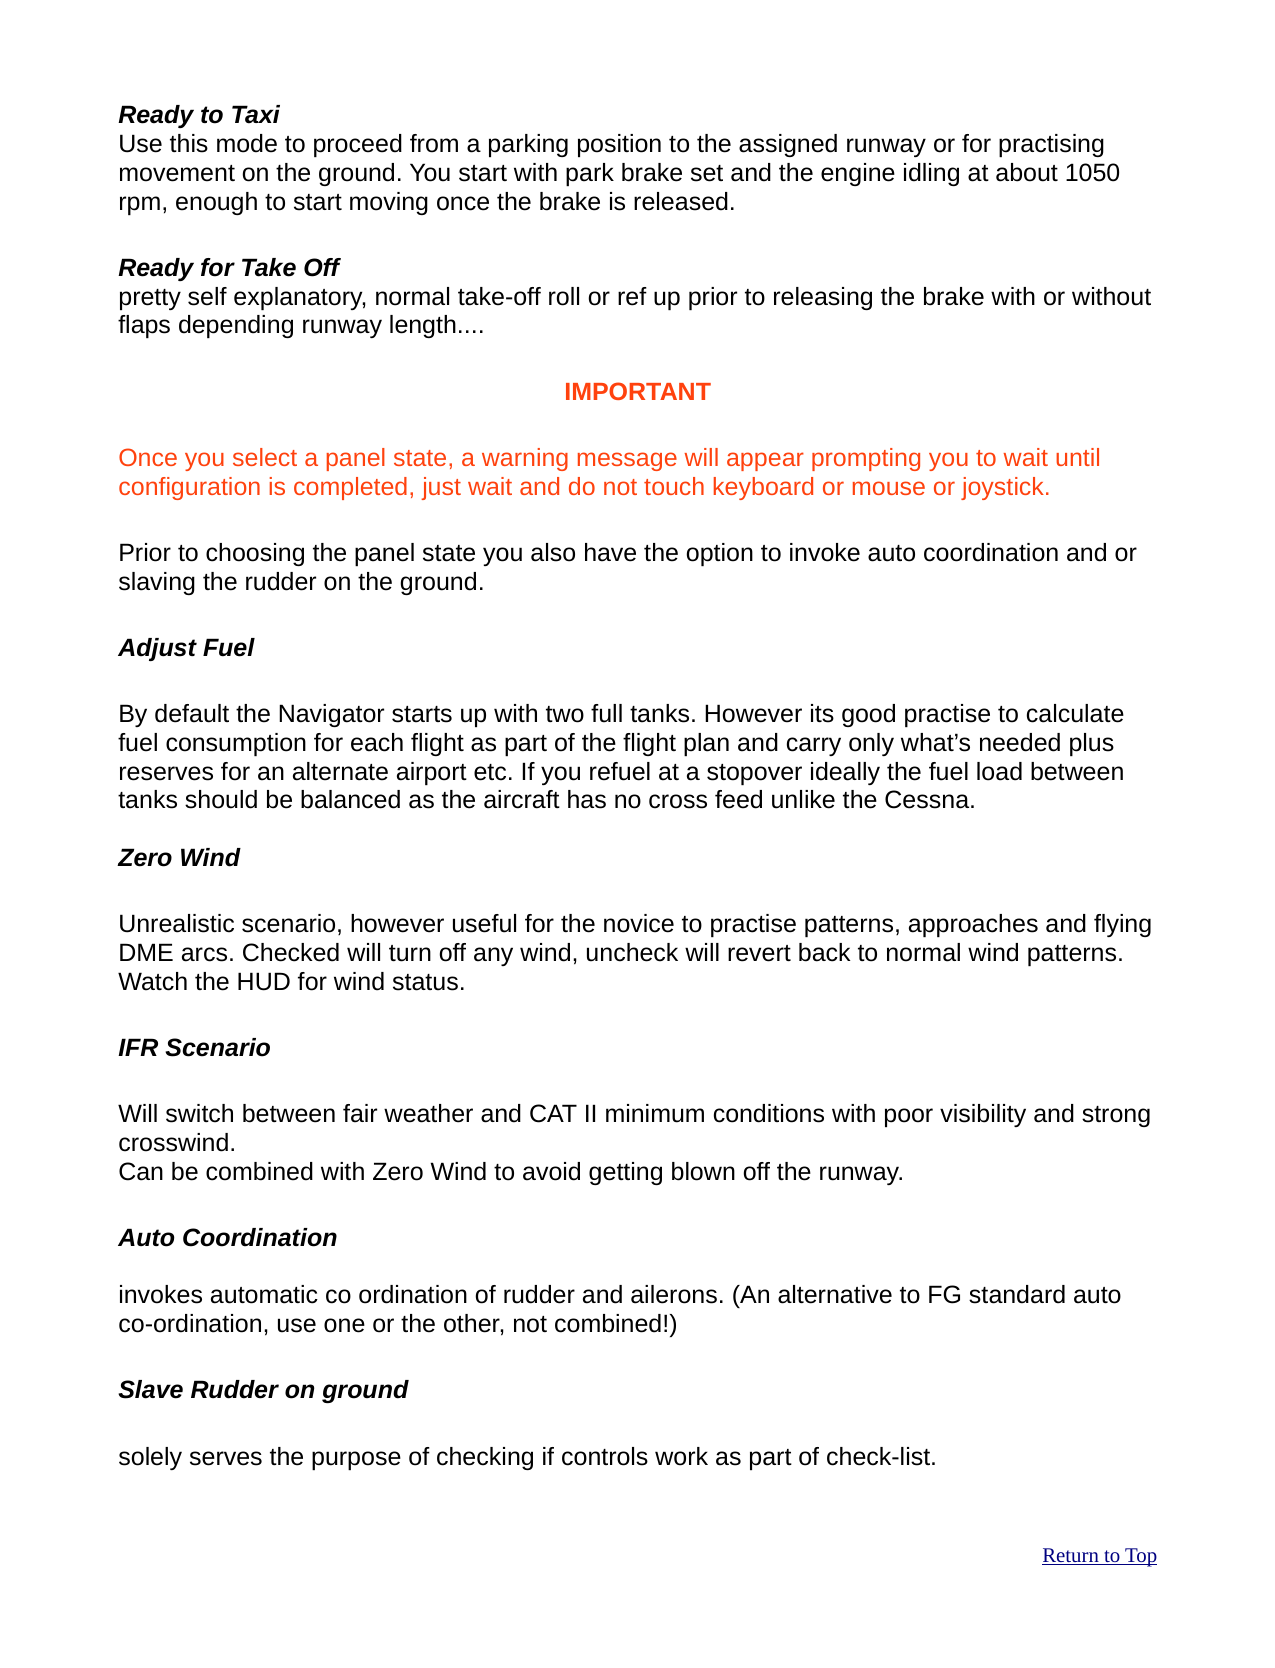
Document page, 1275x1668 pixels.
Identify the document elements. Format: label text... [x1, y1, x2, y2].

text Slave Rudder on ground [118, 1375, 1157, 1404]
text Adjust Fuel [118, 633, 1157, 662]
text Ready for Take Off pretty self explanatory, normal take-off roll or ref up prior to releasing the brake with or without flaps depending runway length.... [118, 253, 1157, 339]
text IMPORTANT [118, 377, 1157, 405]
text Ready to Taxi Use this mode to proceed from a parking position to the assigned runway or for practising movement on the ground. You start with park brake set and the engine idling at about 1050 rpm, enough to start moving once the brake is released. [118, 100, 1157, 215]
text Unrealistic scenario, however useful for the novice to practise patterns, approaches and flying DME arcs. Checked will turn off any wind, uncheck will revert back to normal wind patterns. Watch the HUD for wind status. [118, 909, 1157, 995]
text solely serves the purpose of checking if controls work as part of check-list. [118, 1442, 1157, 1470]
text Once you select a panel state, a warning message will appear prompting you to wait until configuration is completed, just wait and do not touch keyboard or mouse or joystick. [118, 443, 1157, 500]
text By default the Navigator starts up with two full tanks. However its good practise to calculate fuel consumption for each flight as part of the flight plan and carry only what’s needed plus reserves for an alternate airport etc. If you refuel at a stopover ideally the fuel load between tanks should be balanced as the aircraft has no cross feed unlike the Cessna. Zero Wind [118, 699, 1157, 872]
text Will switch between fair weather and CAT II minimum conditions with poor visibility and strong crosswind. Can be combined with Zero Wind to avoid getting blown off the runway. [118, 1099, 1157, 1185]
text Prior to choosing the panel state you also have the option to invoke auto coordination and or slaving the rudder on the ground. [118, 538, 1157, 595]
text IFR Scenario [118, 1033, 1157, 1062]
text Auto Coordination invokes automatic co ordination of rudder and ailerons. (An alternative to FG standard auto co-ordination, use one or the other, not combined!) [118, 1223, 1157, 1338]
